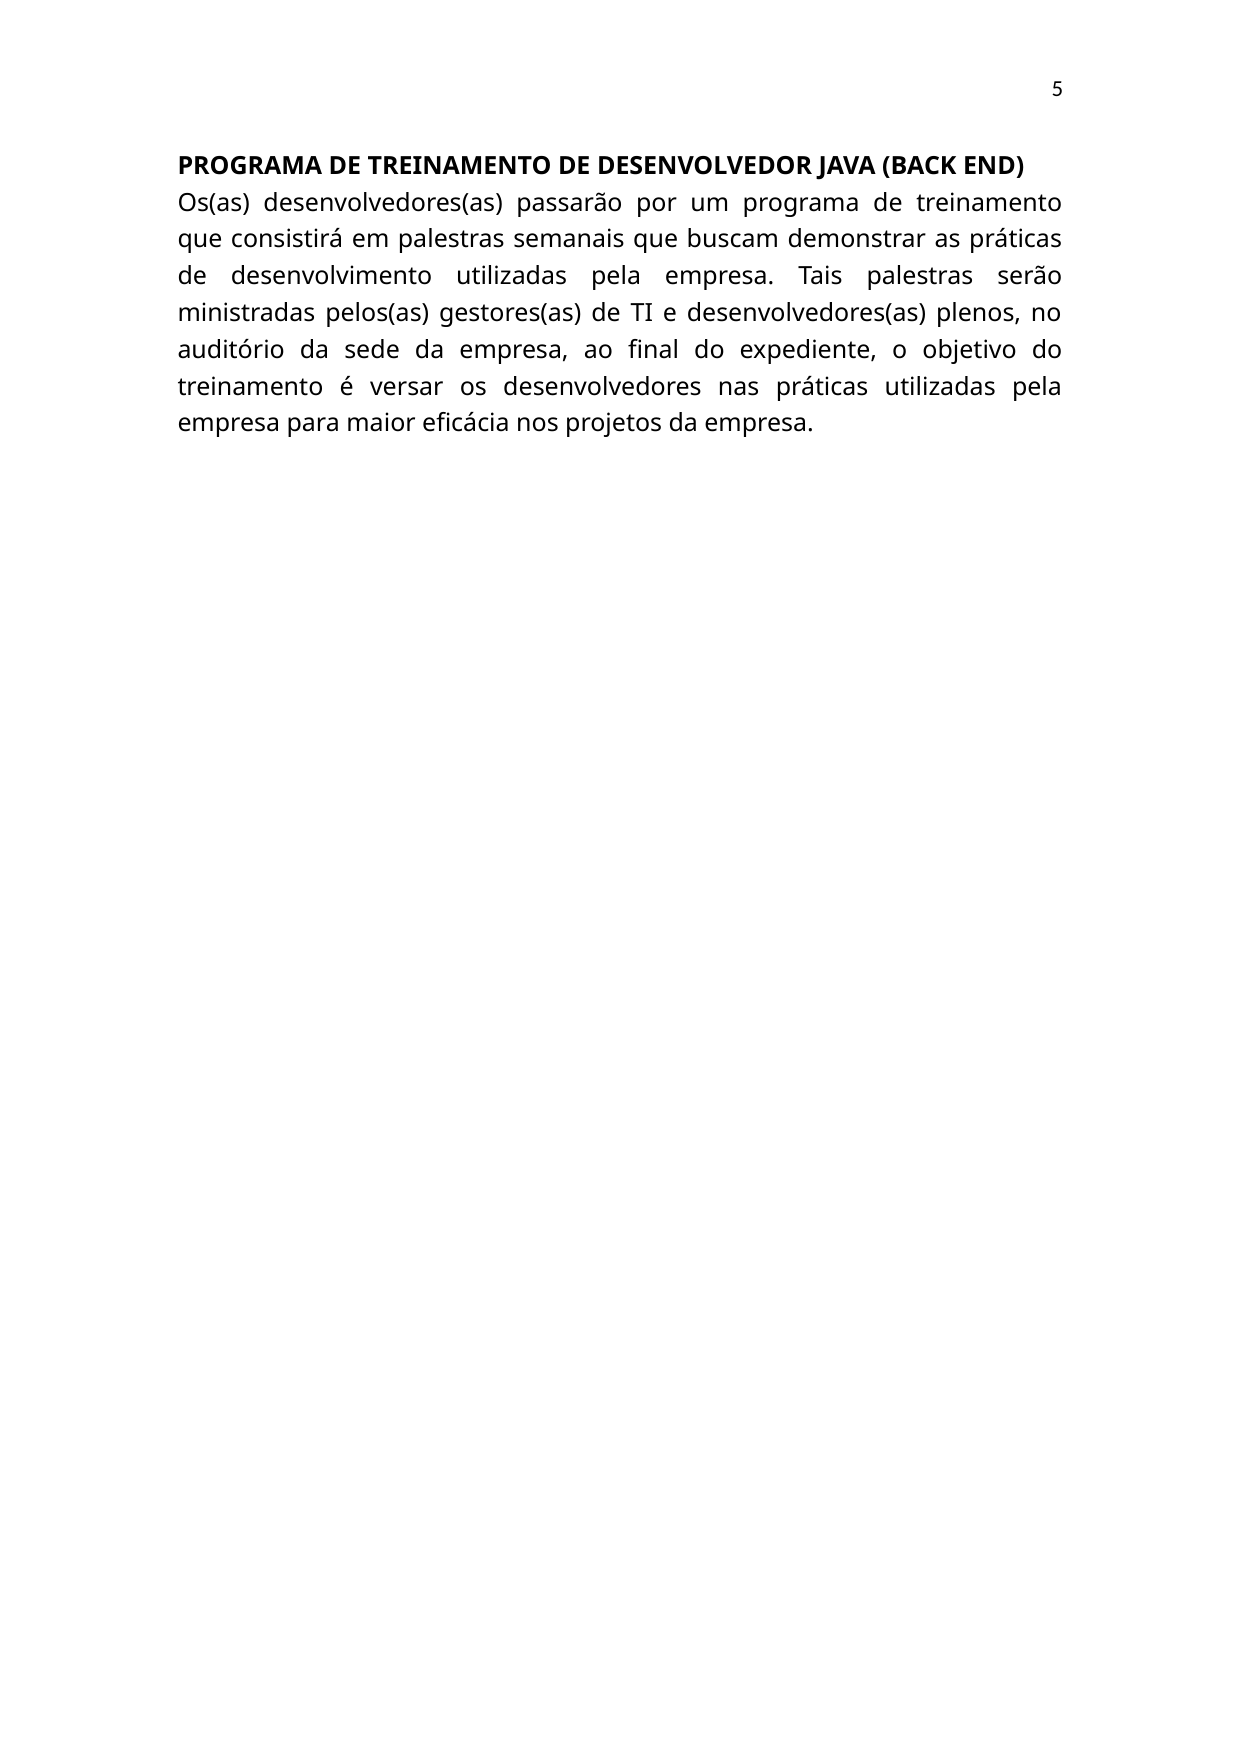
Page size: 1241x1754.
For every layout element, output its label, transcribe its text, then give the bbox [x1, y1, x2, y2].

subtitle Programa de Treinamento de Desenvolvedor Java (Back End) [177, 148, 1063, 182]
text Os(as) desenvolvedores(as) passarão por um programa de treinamento que consistirá em palestras semanais que buscam demonstrar as práticas de desenvolvimento utilizadas pela empresa. Tais palestras serão ministradas pelos(as) gestores(as) de TI e desenvolvedores(as) plenos, no auditório da sede da empresa, ao final do expediente, o objetivo do treinamento é versar os desenvolvedores nas práticas utilizadas pela empresa para maior eficácia nos projetos da empresa. [177, 184, 1063, 439]
